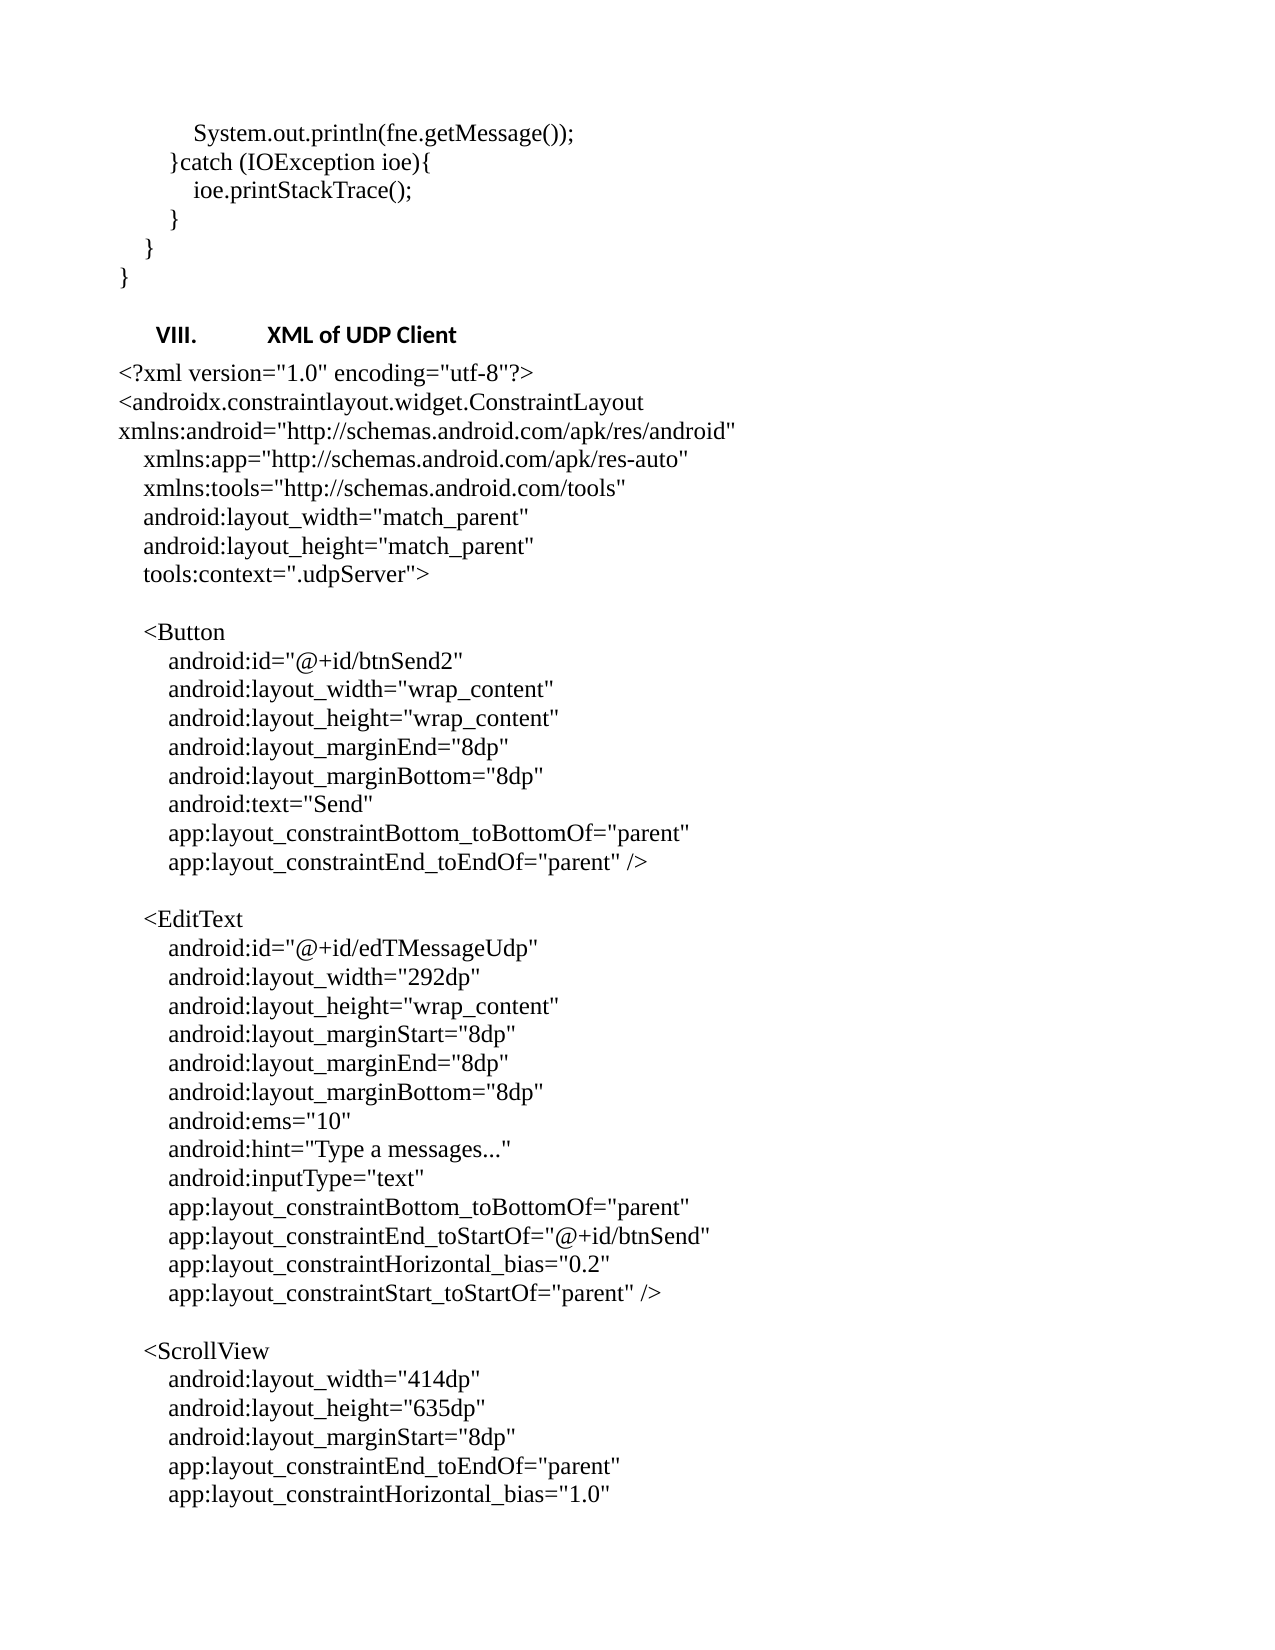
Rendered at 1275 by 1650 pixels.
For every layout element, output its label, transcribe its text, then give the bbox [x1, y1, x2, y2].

text xmlns:tools="http://schemas.android.com/tools" [118, 473, 1157, 502]
text app:layout_constraintEnd_toStartOf="@+id/btnSend" [118, 1221, 1157, 1249]
text android:layout_marginStart="8dp" [118, 1422, 1157, 1451]
text }catch (IOException ioe){ [118, 147, 1157, 176]
text android:id="@+id/edTMessageUdp" [118, 933, 1157, 962]
list XML of UDP Client [156, 319, 1157, 350]
text android:layout_width="292dp" [118, 962, 1157, 991]
text app:layout_constraintHorizontal_bias="0.2" [118, 1249, 1157, 1278]
text android:hint="Type a messages..." [118, 1134, 1157, 1163]
text android:layout_marginEnd="8dp" [118, 1048, 1157, 1077]
text <Button [118, 617, 1157, 646]
text app:layout_constraintBottom_toBottomOf="parent" [118, 818, 1157, 847]
text app:layout_constraintBottom_toBottomOf="parent" [118, 1192, 1157, 1221]
text <ScrollView [118, 1336, 1157, 1364]
text app:layout_constraintHorizontal_bias="1.0" [118, 1479, 1157, 1508]
text android:layout_marginBottom="8dp" [118, 1077, 1157, 1106]
text android:text="Send" [118, 789, 1157, 818]
text } [118, 204, 1157, 233]
text android:id="@+id/btnSend2" [118, 646, 1157, 674]
text } [118, 233, 1157, 262]
text System.out.println(fne.getMessage()); [118, 118, 1157, 147]
text app:layout_constraintStart_toStartOf="parent" /> [118, 1278, 1157, 1307]
text xmlns:app="http://schemas.android.com/apk/res-auto" [118, 444, 1157, 473]
text android:layout_marginBottom="8dp" [118, 761, 1157, 789]
text android:layout_height="wrap_content" [118, 991, 1157, 1019]
text android:layout_height="wrap_content" [118, 703, 1157, 732]
text app:layout_constraintEnd_toEndOf="parent" [118, 1451, 1157, 1479]
text android:layout_height="635dp" [118, 1393, 1157, 1422]
text android:ems="10" [118, 1106, 1157, 1134]
text android:layout_height="match_parent" [118, 531, 1157, 559]
text <EditText [118, 904, 1157, 933]
text <?xml version="1.0" encoding="utf-8"?> [118, 358, 1157, 387]
text android:layout_marginStart="8dp" [118, 1019, 1157, 1048]
text android:layout_width="414dp" [118, 1364, 1157, 1393]
text ioe.printStackTrace(); [118, 176, 1157, 204]
text app:layout_constraintEnd_toEndOf="parent" /> [118, 847, 1157, 876]
text android:layout_marginEnd="8dp" [118, 732, 1157, 761]
text tools:context=".udpServer"> [118, 559, 1157, 588]
text } [118, 262, 1157, 291]
text <androidx.constraintlayout.widget.ConstraintLayout xmlns:android="http://schemas.android.com/apk/res/android" [118, 387, 1157, 444]
text android:layout_width="match_parent" [118, 502, 1157, 531]
text android:layout_width="wrap_content" [118, 674, 1157, 703]
text android:inputType="text" [118, 1163, 1157, 1192]
